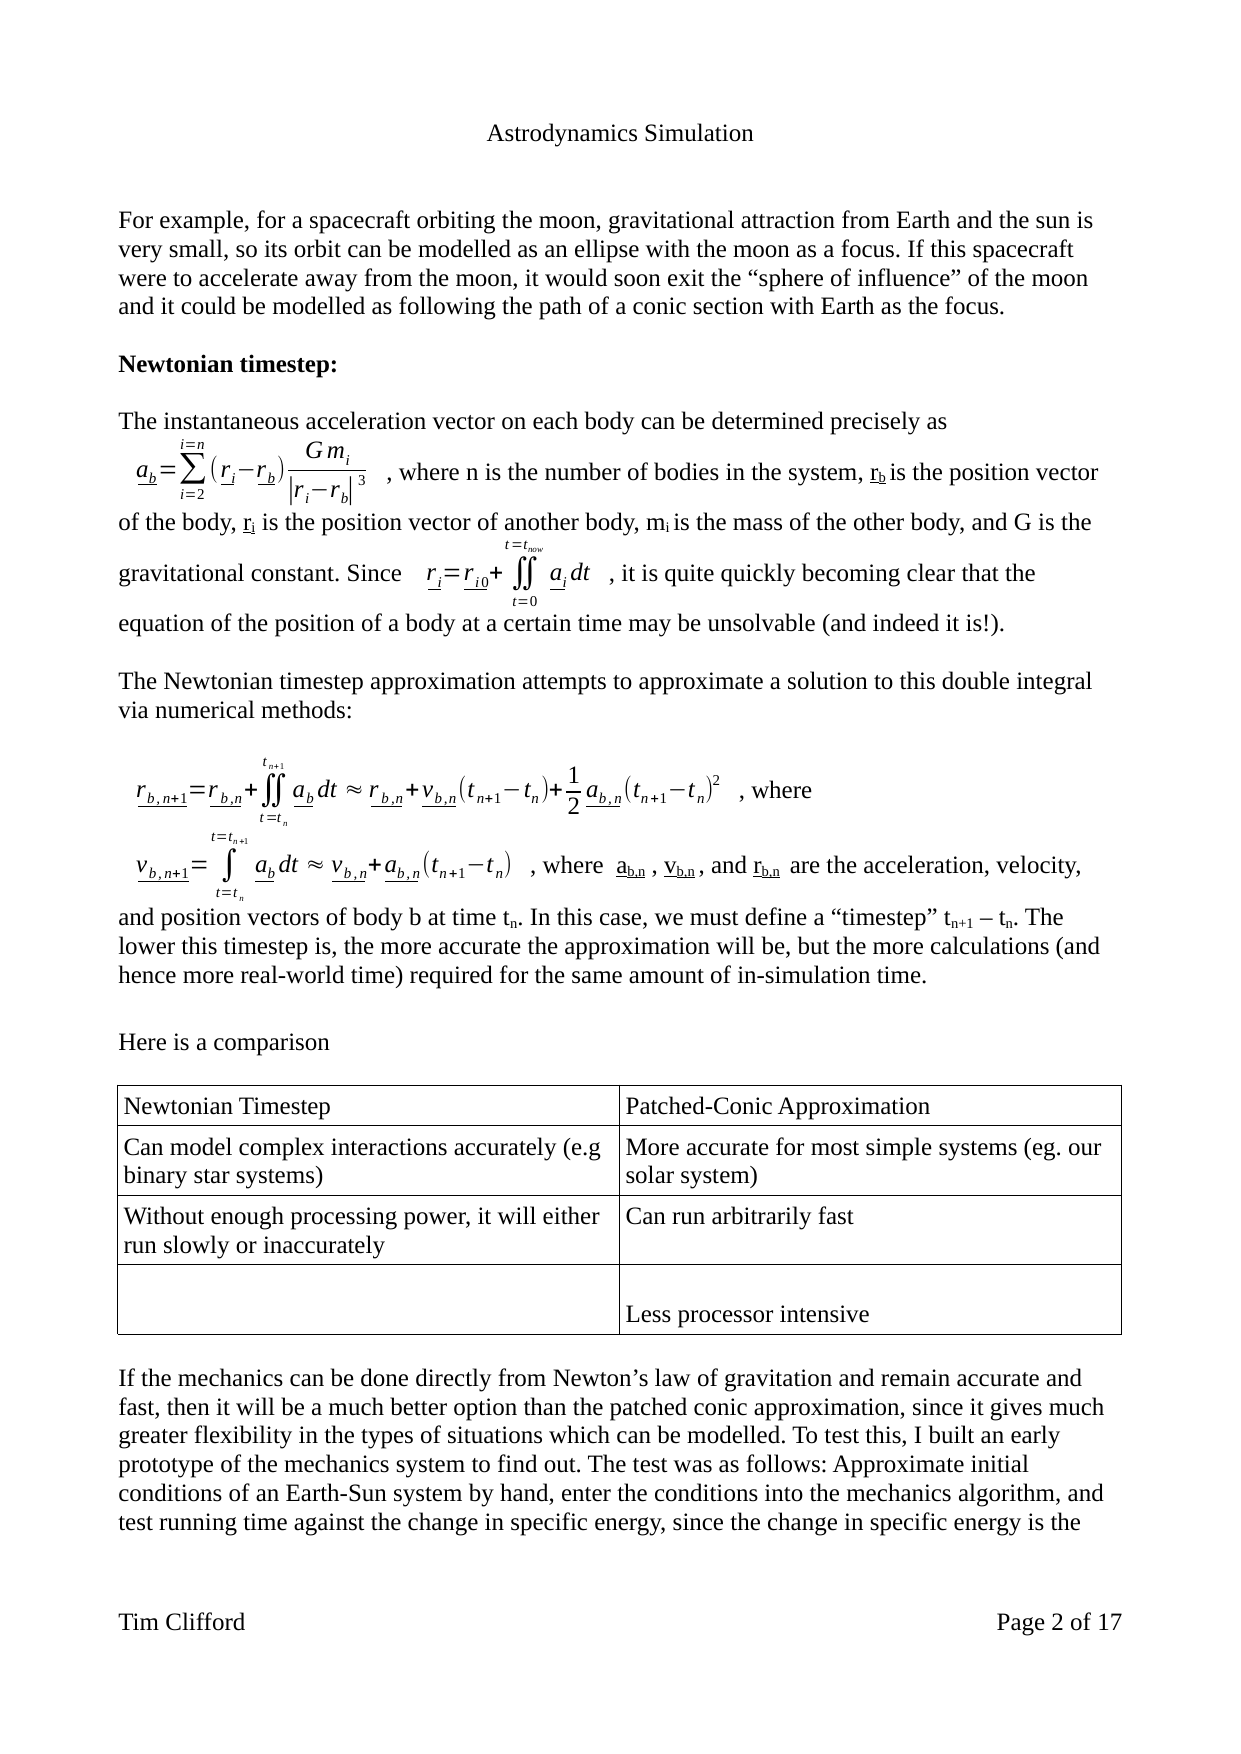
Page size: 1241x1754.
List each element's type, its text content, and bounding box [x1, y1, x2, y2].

table_cell [118, 1265, 619, 1334]
text , where , where ab,n , vb,n , and rb,n are the acceleration, velocity, and position vectors of body b at time tn. In this case, we must define a “timestep” tn+1 – tn. The lower this timestep is, the more accurate the approximation will be, but the more calculations (and hence more real-world time) required for the same amount of in-simulation time. [118, 752, 1122, 989]
table_cell Can run arbitrarily fast [620, 1196, 1121, 1264]
text The Newtonian timestep approximation attempts to approximate a solution to this double integral via numerical methods: [118, 666, 1122, 723]
table_cell Can model complex interactions accurately (e.g binary star systems) [118, 1126, 619, 1195]
table_cell Without enough processing power, it will either run slowly or inaccurately [118, 1196, 619, 1264]
text If the mechanics can be done directly from Newton’s law of gravitation and remain accurate and fast, then it will be a much better option than the patched conic approximation, since it gives much greater flexibility in the types of situations which can be modelled. To test this, I built an early prototype of the mechanics system to find out. The test was as follows: Approximate initial conditions of an Earth-Sun system by hand, enter the conditions into the mechanics algorithm, and test running time against the change in specific energy, since the change in specific energy is the [118, 1363, 1122, 1536]
text Here is a comparison [118, 1027, 1122, 1056]
table_cell More accurate for most simple systems (eg. our solar system) [620, 1126, 1121, 1195]
table_header Patched-Conic Approximation [620, 1086, 1121, 1125]
table_header Newtonian Timestep [118, 1086, 619, 1125]
text Newtonian timestep: [118, 349, 1122, 378]
text For example, for a spacecraft orbiting the moon, gravitational attraction from Earth and the sun is very small, so its orbit can be modelled as an ellipse with the moon as a focus. If this spacecraft were to accelerate away from the moon, it would soon exit the “sphere of influence” of the moon and it could be modelled as following the path of a conic section with Earth as the focus. [118, 205, 1122, 320]
text The instantaneous acceleration vector on each body can be determined precisely as , where n is the number of bodies in the system, rb is the position vector of the body, ri is the position vector of another body, mi is the mass of the other body, and G is the gravitational constant. Since , it is quite quickly becoming clear that the equation of the position of a body at a certain time may be unsolvable (and indeed it is!). [118, 406, 1122, 637]
table_cell Less processor intensive [620, 1265, 1121, 1334]
